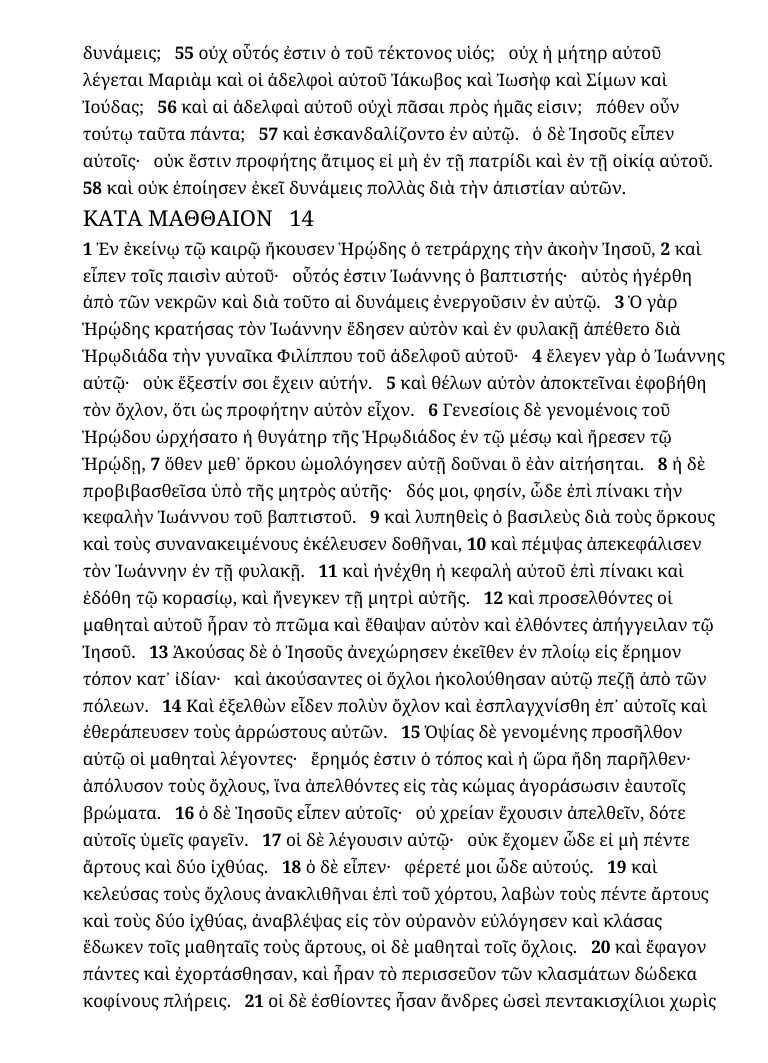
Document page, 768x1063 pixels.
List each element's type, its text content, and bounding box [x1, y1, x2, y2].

text ΚΑΤΑ ΜΑΘΘΑΙΟΝ 14 [83, 203, 726, 232]
text δυνάμεις; 55 οὐχ οὗτός ἐστιν ὁ τοῦ τέκτονος υἱός; οὐχ ἡ μήτηρ αὐτοῦ λέγεται Μαριὰμ καὶ οἱ ἀδελφοὶ αὐτοῦ Ἰάκωβος καὶ Ἰωσὴφ καὶ Σίμων καὶ Ἰούδας; 56 καὶ αἱ ἀδελφαὶ αὐτοῦ οὐχὶ πᾶσαι πρὸς ἡμᾶς εἰσιν; πόθεν οὖν τούτῳ ταῦτα πάντα; 57 καὶ ἐσκανδαλίζοντο ἐν αὐτῷ. ὁ δὲ Ἰησοῦς εἶπεν αὐτοῖς· οὐκ ἔστιν προφήτης ἄτιμος εἰ μὴ ἐν τῇ πατρίδι καὶ ἐν τῇ οἰκίᾳ αὐτοῦ. 58 καὶ οὐκ ἐποίησεν ἐκεῖ δυνάμεις πολλὰς διὰ τὴν ἀπιστίαν αὐτῶν. [83, 41, 726, 199]
text 1 Ἐν ἐκείνῳ τῷ καιρῷ ἤκουσεν Ἡρῴδης ὁ τετράρχης τὴν ἀκοὴν Ἰησοῦ, 2 καὶ εἶπεν τοῖς παισὶν αὐτοῦ· οὗτός ἐστιν Ἰωάννης ὁ βαπτιστής· αὐτὸς ἠγέρθη ἀπὸ τῶν νεκρῶν καὶ διὰ τοῦτο αἱ δυνάμεις ἐνεργοῦσιν ἐν αὐτῷ. 3 Ὁ γὰρ Ἡρῴδης κρατήσας τὸν Ἰωάννην ἔδησεν αὐτὸν καὶ ἐν φυλακῇ ἀπέθετο διὰ Ἡρῳδιάδα τὴν γυναῖκα Φιλίππου τοῦ ἀδελφοῦ αὐτοῦ· 4 ἔλεγεν γὰρ ὁ Ἰωάννης αὐτῷ· οὐκ ἔξεστίν σοι ἔχειν αὐτήν. 5 καὶ θέλων αὐτὸν ἀποκτεῖναι ἐφοβήθη τὸν ὄχλον, ὅτι ὡς προφήτην αὐτὸν εἶχον. 6 Γενεσίοις δὲ γενομένοις τοῦ Ἡρῴδου ὠρχήσατο ἡ θυγάτηρ τῆς Ἡρῳδιάδος ἐν τῷ μέσῳ καὶ ἤρεσεν τῷ Ἡρῴδῃ, 7 ὅθεν μεθ᾽ ὅρκου ὡμολόγησεν αὐτῇ δοῦναι ὃ ἐὰν αἰτήσηται. 8 ἡ δὲ προβιβασθεῖσα ὑπὸ τῆς μητρὸς αὐτῆς· δός μοι, φησίν, ὧδε ἐπὶ πίνακι τὴν κεφαλὴν Ἰωάννου τοῦ βαπτιστοῦ. 9 καὶ λυπηθεὶς ὁ βασιλεὺς διὰ τοὺς ὅρκους καὶ τοὺς συνανακειμένους ἐκέλευσεν δοθῆναι, 10 καὶ πέμψας ἀπεκεφάλισεν τὸν Ἰωάννην ἐν τῇ φυλακῇ. 11 καὶ ἠνέχθη ἡ κεφαλὴ αὐτοῦ ἐπὶ πίνακι καὶ ἐδόθη τῷ κορασίῳ, καὶ ἤνεγκεν τῇ μητρὶ αὐτῆς. 12 καὶ προσελθόντες οἱ μαθηταὶ αὐτοῦ ἦραν τὸ πτῶμα καὶ ἔθαψαν αὐτὸν καὶ ἐλθόντες ἀπήγγειλαν τῷ Ἰησοῦ. 13 Ἀκούσας δὲ ὁ Ἰησοῦς ἀνεχώρησεν ἐκεῖθεν ἐν πλοίῳ εἰς ἔρημον τόπον κατ᾽ ἰδίαν· καὶ ἀκούσαντες οἱ ὄχλοι ἠκολούθησαν αὐτῷ πεζῇ ἀπὸ τῶν πόλεων. 14 Καὶ ἐξελθὼν εἶδεν πολὺν ὄχλον καὶ ἐσπλαγχνίσθη ἐπ᾽ αὐτοῖς καὶ ἐθεράπευσεν τοὺς ἀρρώστους αὐτῶν. 15 Ὀψίας δὲ γενομένης προσῆλθον αὐτῷ οἱ μαθηταὶ λέγοντες· ἔρημός ἐστιν ὁ τόπος καὶ ἡ ὥρα ἤδη παρῆλθεν· ἀπόλυσον τοὺς ὄχλους, ἵνα ἀπελθόντες εἰς τὰς κώμας ἀγοράσωσιν ἑαυτοῖς βρώματα. 16 ὁ δὲ Ἰησοῦς εἶπεν αὐτοῖς· οὐ χρείαν ἔχουσιν ἀπελθεῖν, δότε αὐτοῖς ὑμεῖς φαγεῖν. 17 οἱ δὲ λέγουσιν αὐτῷ· οὐκ ἔχομεν ὧδε εἰ μὴ πέντε ἄρτους καὶ δύο ἰχθύας. 18 ὁ δὲ εἶπεν· φέρετέ μοι ὧδε αὐτούς. 19 καὶ κελεύσας τοὺς ὄχλους ἀνακλιθῆναι ἐπὶ τοῦ χόρτου, λαβὼν τοὺς πέντε ἄρτους καὶ τοὺς δύο ἰχθύας, ἀναβλέψας εἰς τὸν οὐρανὸν εὐλόγησεν καὶ κλάσας ἔδωκεν τοῖς μαθηταῖς τοὺς ἄρτους, οἱ δὲ μαθηταὶ τοῖς ὄχλοις. 20 καὶ ἔφαγον πάντες καὶ ἐχορτάσθησαν, καὶ ἦραν τὸ περισσεῦον τῶν κλασμάτων δώδεκα κοφίνους πλήρεις. 21 οἱ δὲ ἐσθίοντες ἦσαν ἄνδρες ὡσεὶ πεντακισχίλιοι χωρὶς [83, 237, 726, 1013]
